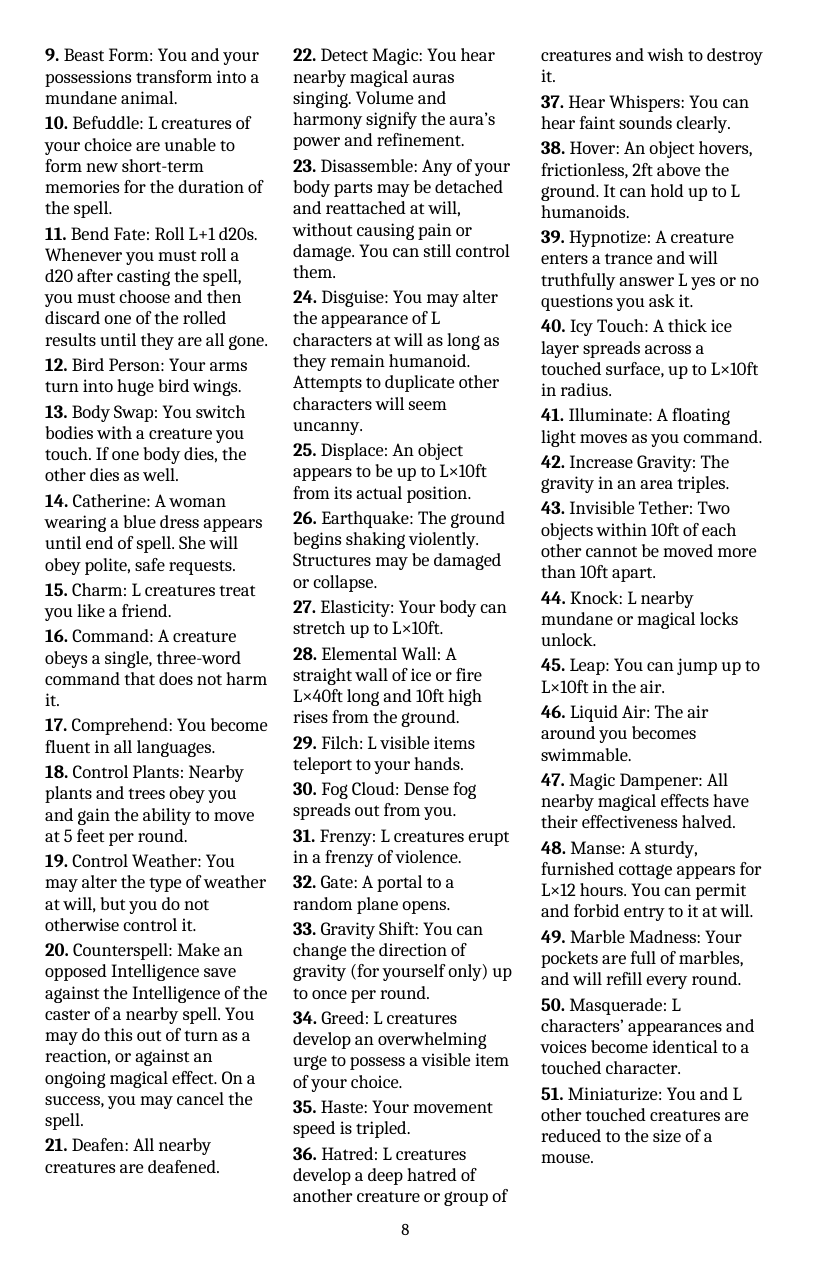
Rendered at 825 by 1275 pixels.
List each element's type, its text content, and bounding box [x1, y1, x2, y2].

list Catherine: A woman wearing a blue dress appears until end of spell. She will obey polite, safe requests. [45, 490, 269, 576]
list Displace: An object appears to be up to L×10ft from its actual position. [293, 440, 517, 504]
list Control Weather: You may alter the type of weather at will, but you do not otherwise control it. [45, 851, 269, 936]
list Liquid Air: The air around you becomes swimmable. [541, 702, 765, 766]
list Masquerade: L characters’ appearances and voices become identical to a touched character. [541, 994, 765, 1079]
list Detect Magic: You hear nearby magical auras singing. Volume and harmony signify the aura’s power and refinement. [293, 45, 517, 152]
list Command: A creature obeys a single, three-word command that does not harm it. [45, 626, 269, 711]
list Manse: A sturdy, furnished cottage appears for L×12 hours. You can permit and forbid entry to it at will. [541, 837, 765, 922]
list Befuddle: L creatures of your choice are unable to form new short-term memories for the duration of the spell. [45, 113, 269, 219]
list Invisible Tether: Two objects within 10ft of each other cannot be moved more than 10ft apart. [541, 498, 765, 583]
list Fog Cloud: Dense fog spreads out from you. [293, 779, 517, 822]
list Control Plants: Nearby plants and trees obey you and gain the ability to move at 5 feet per round. [45, 762, 269, 847]
list Elasticity: Your body can stretch up to L×10ft. [293, 597, 517, 639]
list Hatred: L creatures develop a deep hatred of another creature or group of [293, 1143, 517, 1207]
list Increase Gravity: The gravity in an area triples. [541, 452, 765, 494]
list Disassemble: Any of your body parts may be detached and reattached at will, without causing pain or damage. You can still control them. [293, 155, 517, 283]
list Bird Person: Your arms turn into huge bird wings. [45, 355, 269, 397]
list Bend Fate: Roll L+1 d20s. Whenever you must roll a d20 after casting the spell, you must choose and then discard one of the rolled results until they are all gone. [45, 223, 269, 351]
list Gravity Shift: You can change the direction of gravity (for yourself only) up to once per round. [293, 918, 517, 1004]
list Magic Dampener: All nearby magical effects have their effectiveness halved. [541, 769, 765, 833]
list Comprehend: You become fluent in all languages. [45, 715, 269, 758]
list Filch: L visible items teleport to your hands. [293, 732, 517, 775]
list Earthquake: The ground begins shaking violently. Structures may be damaged or collapse. [293, 507, 517, 593]
list Gate: A portal to a random plane opens. [293, 872, 517, 915]
list Icy Touch: A thick ice layer spreads across a touched surface, up to L×10ft in radius. [541, 316, 765, 401]
list creatures and wish to destroy it. [541, 45, 765, 87]
list Miniaturize: You and L other touched creatures are reduced to the size of a mouse. [541, 1083, 765, 1168]
list Elemental Wall: A straight wall of ice or fire L×40ft long and 10ft high rises from the ground. [293, 643, 517, 728]
list Counterspell: Make an opposed Intelligence save against the Intelligence of the caster of a nearby spell. You may do this out of turn as a reaction, or against an ongoing magical effect. On a success, you may cancel the spell. [45, 940, 269, 1131]
list Body Swap: You switch bodies with a creature you touch. If one body dies, the other dies as well. [45, 401, 269, 487]
list Marble Madness: Your pockets are full of marbles, and will refill every round. [541, 926, 765, 990]
list Greed: L creatures develop an overwhelming urge to possess a visible item of your choice. [293, 1007, 517, 1093]
list Beast Form: You and your possessions transform into a mundane animal. [45, 45, 269, 109]
list Haste: Your movement speed is tripled. [293, 1097, 517, 1139]
list Leap: You can jump up to L×10ft in the air. [541, 655, 765, 698]
list Hypnotize: A creature enters a trance and will truthfully answer L yes or no questions you ask it. [541, 227, 765, 312]
list Charm: L creatures treat you like a friend. [45, 579, 269, 622]
list Knock: L nearby mundane or magical locks unlock. [541, 587, 765, 651]
list Frenzy: L creatures erupt in a frenzy of violence. [293, 825, 517, 868]
list Hover: An object hovers, frictionless, 2ft above the ground. It can hold up to L humanoids. [541, 138, 765, 223]
list Illuminate: A floating light moves as you command. [541, 405, 765, 448]
list Disguise: You may alter the appearance of L characters at will as long as they remain humanoid. Attempts to duplicate other characters will seem uncanny. [293, 287, 517, 436]
list Hear Whispers: You can hear faint sounds clearly. [541, 91, 765, 134]
list Deafen: All nearby creatures are deafened. [45, 1135, 269, 1178]
